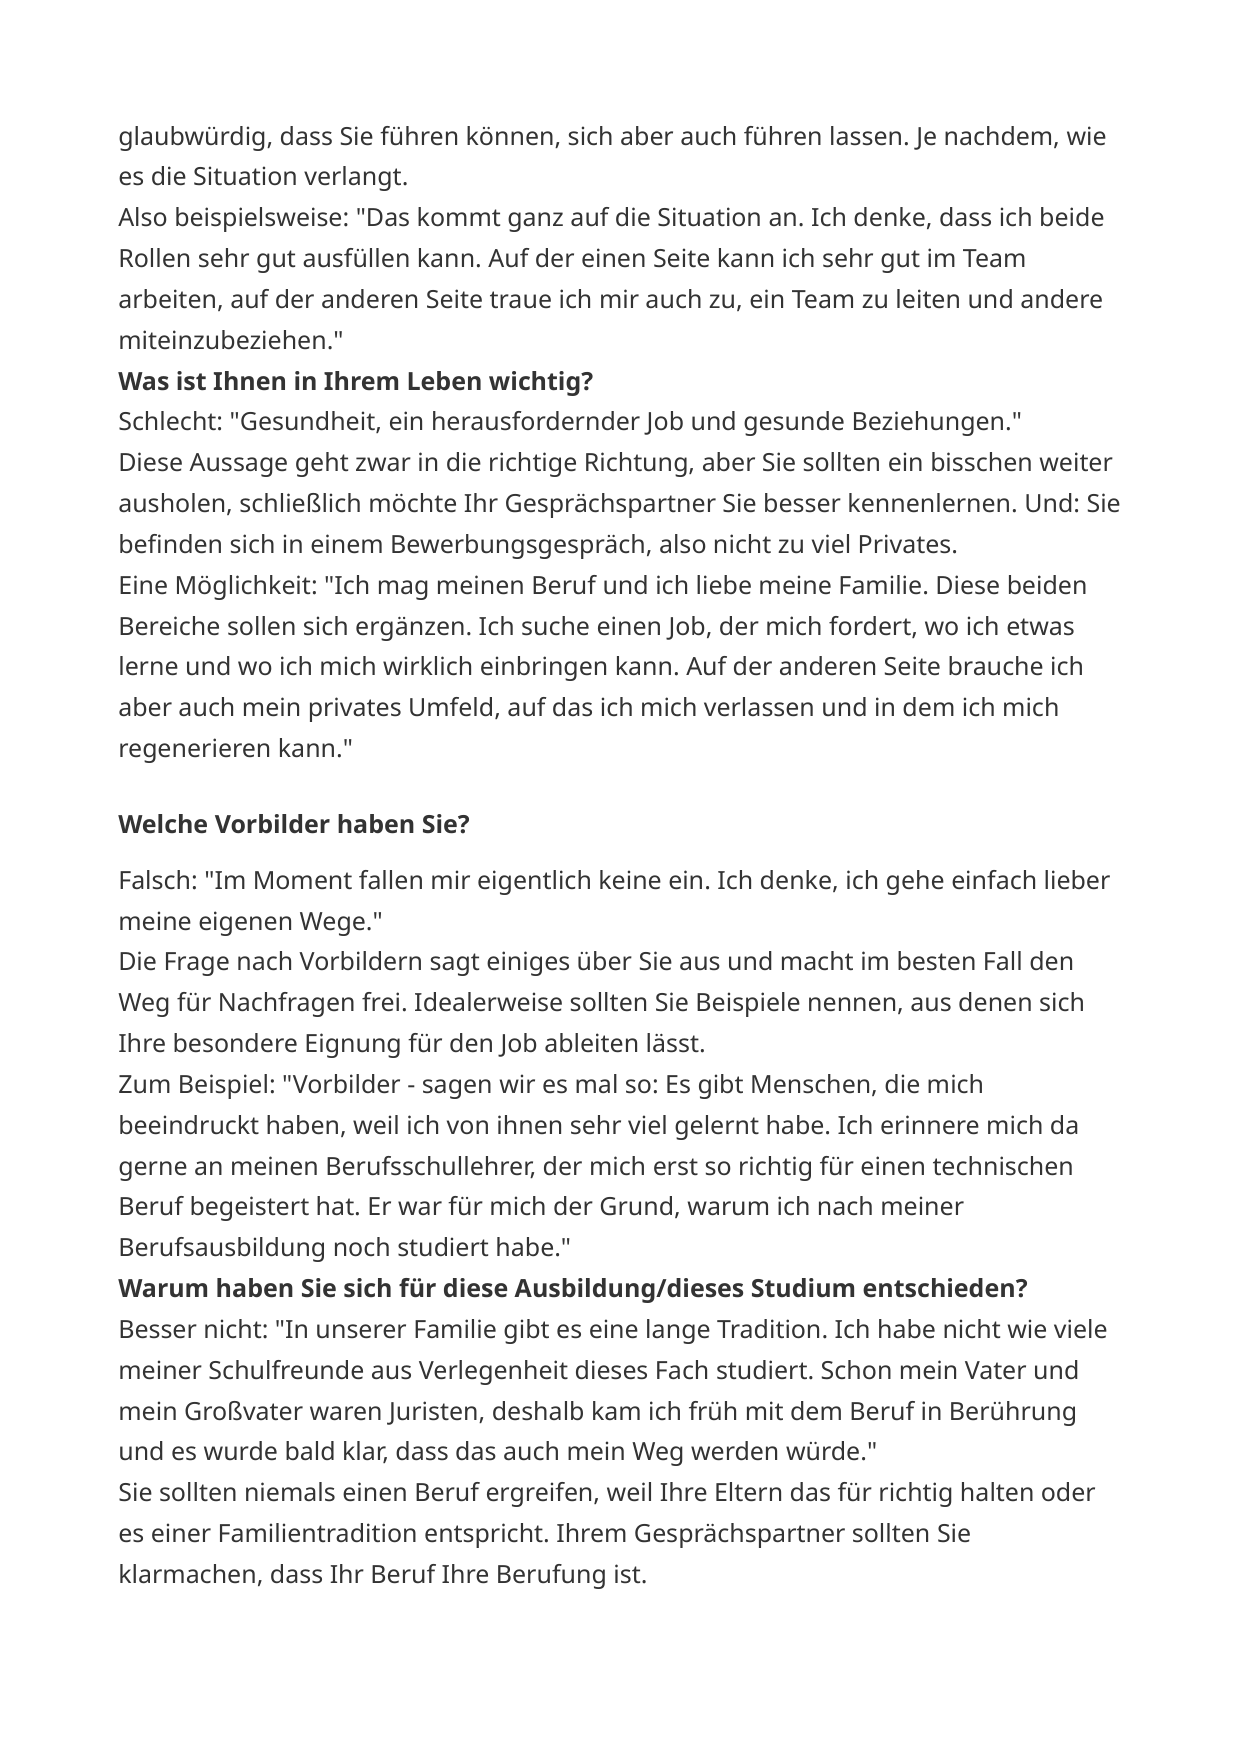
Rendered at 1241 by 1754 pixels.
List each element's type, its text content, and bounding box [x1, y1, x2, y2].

text glaubwürdig, dass Sie führen können, sich aber auch führen lassen. Je nachdem, wie es die Situation verlangt. [118, 118, 1122, 193]
text Eine Möglichkeit: "Ich mag meinen Beruf und ich liebe meine Familie. Diese beiden Bereiche sollen sich ergänzen. Ich suche einen Job, der mich fordert, wo ich etwas lerne und wo ich mich wirklich einbringen kann. Auf der anderen Seite brauche ich aber auch mein privates Umfeld, auf das ich mich verlassen und in dem ich mich regenerieren kann." [118, 567, 1122, 765]
text Zum Beispiel: "Vorbilder - sagen wir es mal so: Es gibt Menschen, die mich beeindruckt haben, weil ich von ihnen sehr viel gelernt habe. Ich erinnere mich da gerne an meinen Berufsschullehrer, der mich erst so richtig für einen technischen Beruf begeistert hat. Er war für mich der Grund, warum ich nach meiner Berufsausbildung noch studiert habe." [118, 1067, 1122, 1264]
text Schlecht: "Gesundheit, ein herausfordernder Job und gesunde Beziehungen." [118, 404, 1122, 438]
text Falsch: "Im Moment fallen mir eigentlich keine ein. Ich denke, ich gehe einfach lieber meine eigenen Wege." [118, 862, 1122, 937]
text Die Frage nach Vorbildern sagt einiges über Sie aus und macht im besten Fall den Weg für Nachfragen frei. Idealerweise sollten Sie Beispiele nennen, aus denen sich Ihre besondere Eignung für den Job ableiten lässt. [118, 944, 1122, 1060]
text Besser nicht: "In unserer Familie gibt es eine lange Tradition. Ich habe nicht wie viele meiner Schulfreunde aus Verlegenheit dieses Fach studiert. Schon mein Vater und mein Großvater waren Juristen, deshalb kam ich früh mit dem Beruf in Berührung und es wurde bald klar, dass das auch mein Weg werden würde." [118, 1312, 1122, 1468]
text Sie sollten niemals einen Beruf ergreifen, weil Ihre Eltern das für richtig halten oder es einer Familientradition entspricht. Ihrem Gesprächspartner sollten Sie klarmachen, dass Ihr Beruf Ihre Berufung ist. [118, 1475, 1122, 1591]
text Warum haben Sie sich für diese Ausbildung/dieses Studium entschieden? [118, 1271, 1122, 1305]
text Diese Aussage geht zwar in die richtige Richtung, aber Sie sollten ein bisschen weiter ausholen, schließlich möchte Ihr Gesprächspartner Sie besser kennenlernen. Und: Sie befinden sich in einem Bewerbungsgespräch, also nicht zu viel Privates. [118, 445, 1122, 561]
text Welche Vorbilder haben Sie? [118, 771, 1122, 841]
text Was ist Ihnen in Ihrem Leben wichtig? [118, 363, 1122, 397]
text Also beispielsweise: "Das kommt ganz auf die Situation an. Ich denke, dass ich beide Rollen sehr gut ausfüllen kann. Auf der einen Seite kann ich sehr gut im Team arbeiten, auf der anderen Seite traue ich mir auch zu, ein Team zu leiten und andere miteinzubeziehen." [118, 200, 1122, 356]
